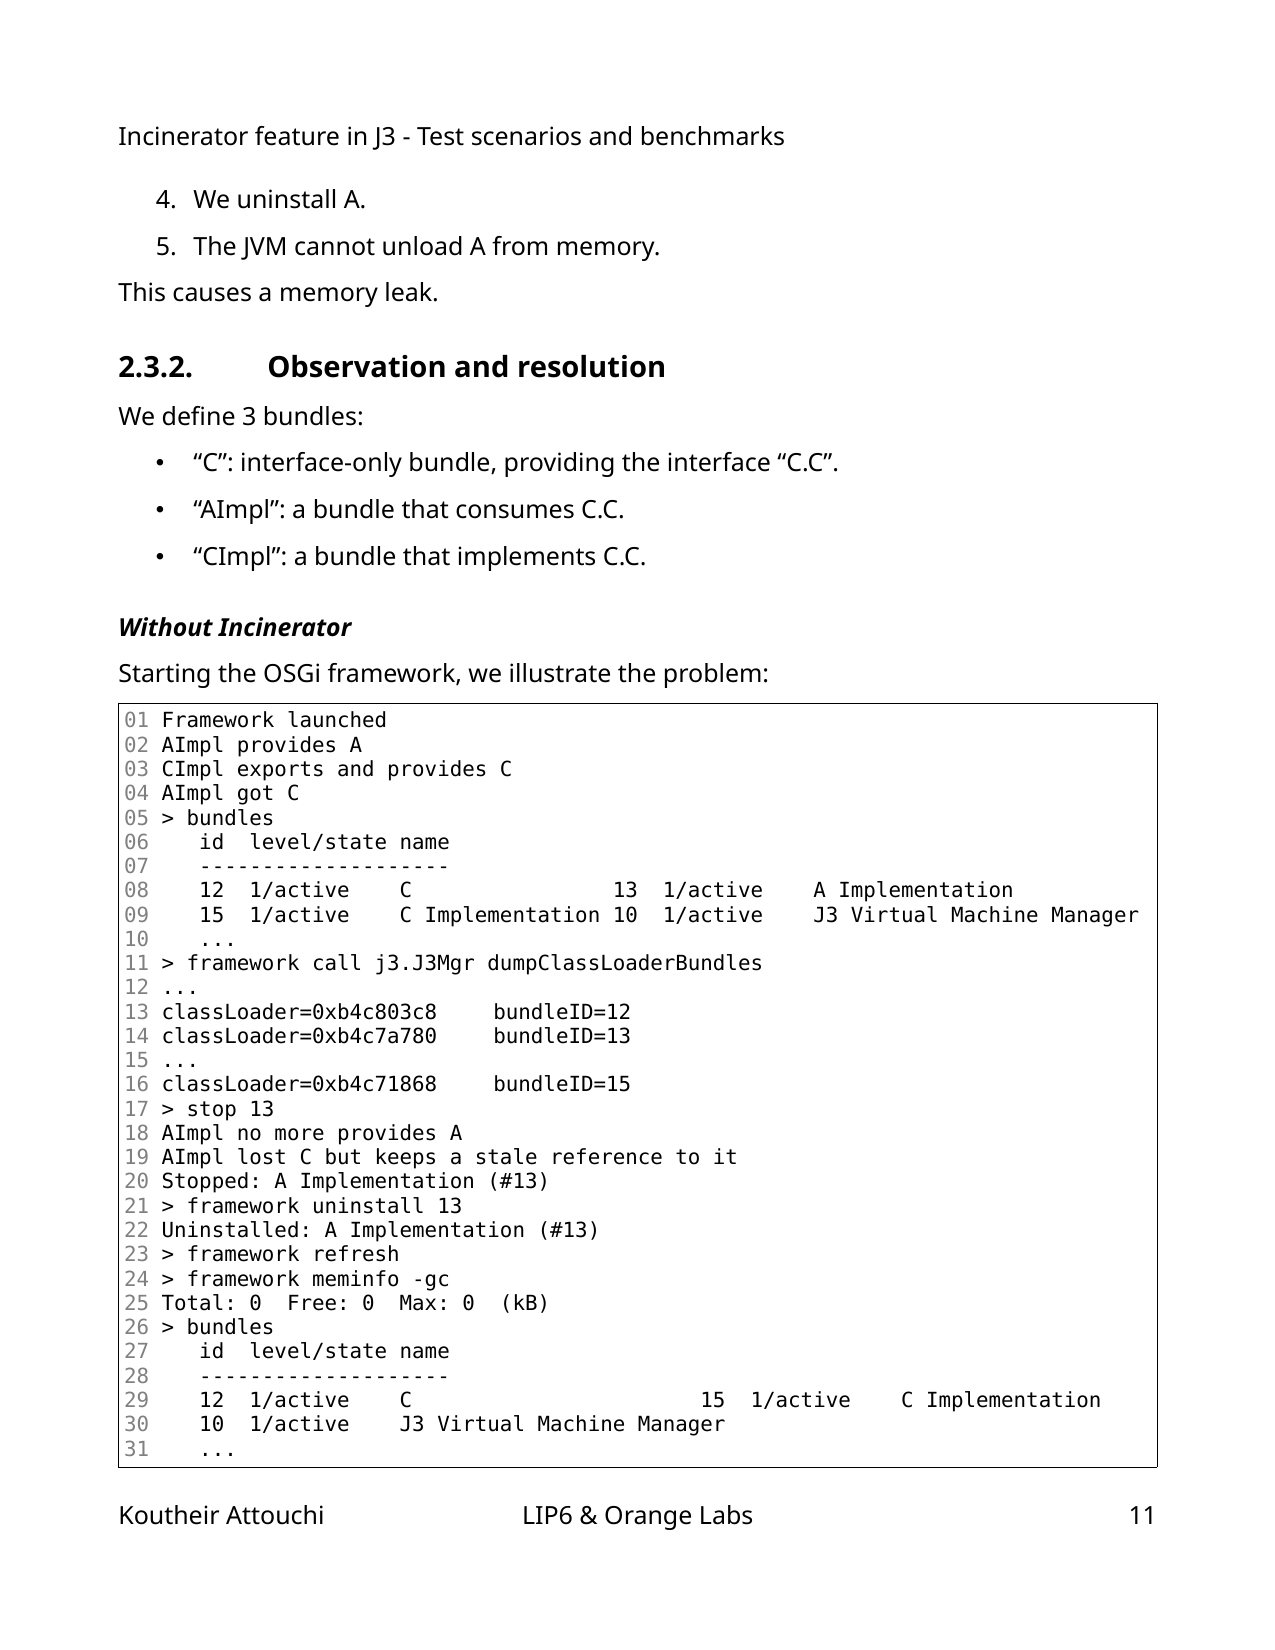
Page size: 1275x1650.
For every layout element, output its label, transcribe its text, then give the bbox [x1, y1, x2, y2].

subtitle Observation and resolution [118, 346, 1157, 386]
text This causes a memory leak. [118, 275, 1157, 309]
text Starting the OSGi framework, we illustrate the problem: [118, 656, 1157, 690]
text We define 3 bundles: [118, 398, 1157, 433]
list “C”: interface-only bundle, providing the interface “C.C”. [156, 445, 1157, 479]
list We uninstall A. [156, 182, 1157, 216]
list “AImpl”: a bundle that consumes C.C. [156, 492, 1157, 526]
list The JVM cannot unload A from memory. [156, 228, 1157, 262]
table_header 01 Framework launched 02 AImpl provides A 03 CImpl exports and provides C 04 AImpl got C 05 > bundles 06 id level/state name 07 -------------------- 08 12 1/active C 13 1/active A Implementation 09 15 1/active C Implementation 10 1/active J3 Virtual Machine Manager 10 ... 11 > framework call j3.J3Mgr dumpClassLoaderBundles 12 ... 13 classLoader=0xb4c803c8 bundleID=12 14 classLoader=0xb4c7a780 bundleID=13 15 ... 16 classLoader=0xb4c71868 bundleID=15 17 > stop 13 18 AImpl no more provides A 19 AImpl lost C but keeps a stale reference to it 20 Stopped: A Implementation (#13) 21 > framework uninstall 13 22 Uninstalled: A Implementation (#13) 23 > framework refresh 24 > framework meminfo -gc 25 Total: 0 Free: 0 Max: 0 (kB) 26 > bundles 27 id level/state name 28 -------------------- 29 12 1/active C 15 1/active C Implementation 30 10 1/active J3 Virtual Machine Manager 31 ... [119, 704, 1157, 1467]
list “CImpl”: a bundle that implements C.C. [156, 538, 1157, 572]
subtitle Without Incinerator [118, 610, 1157, 643]
